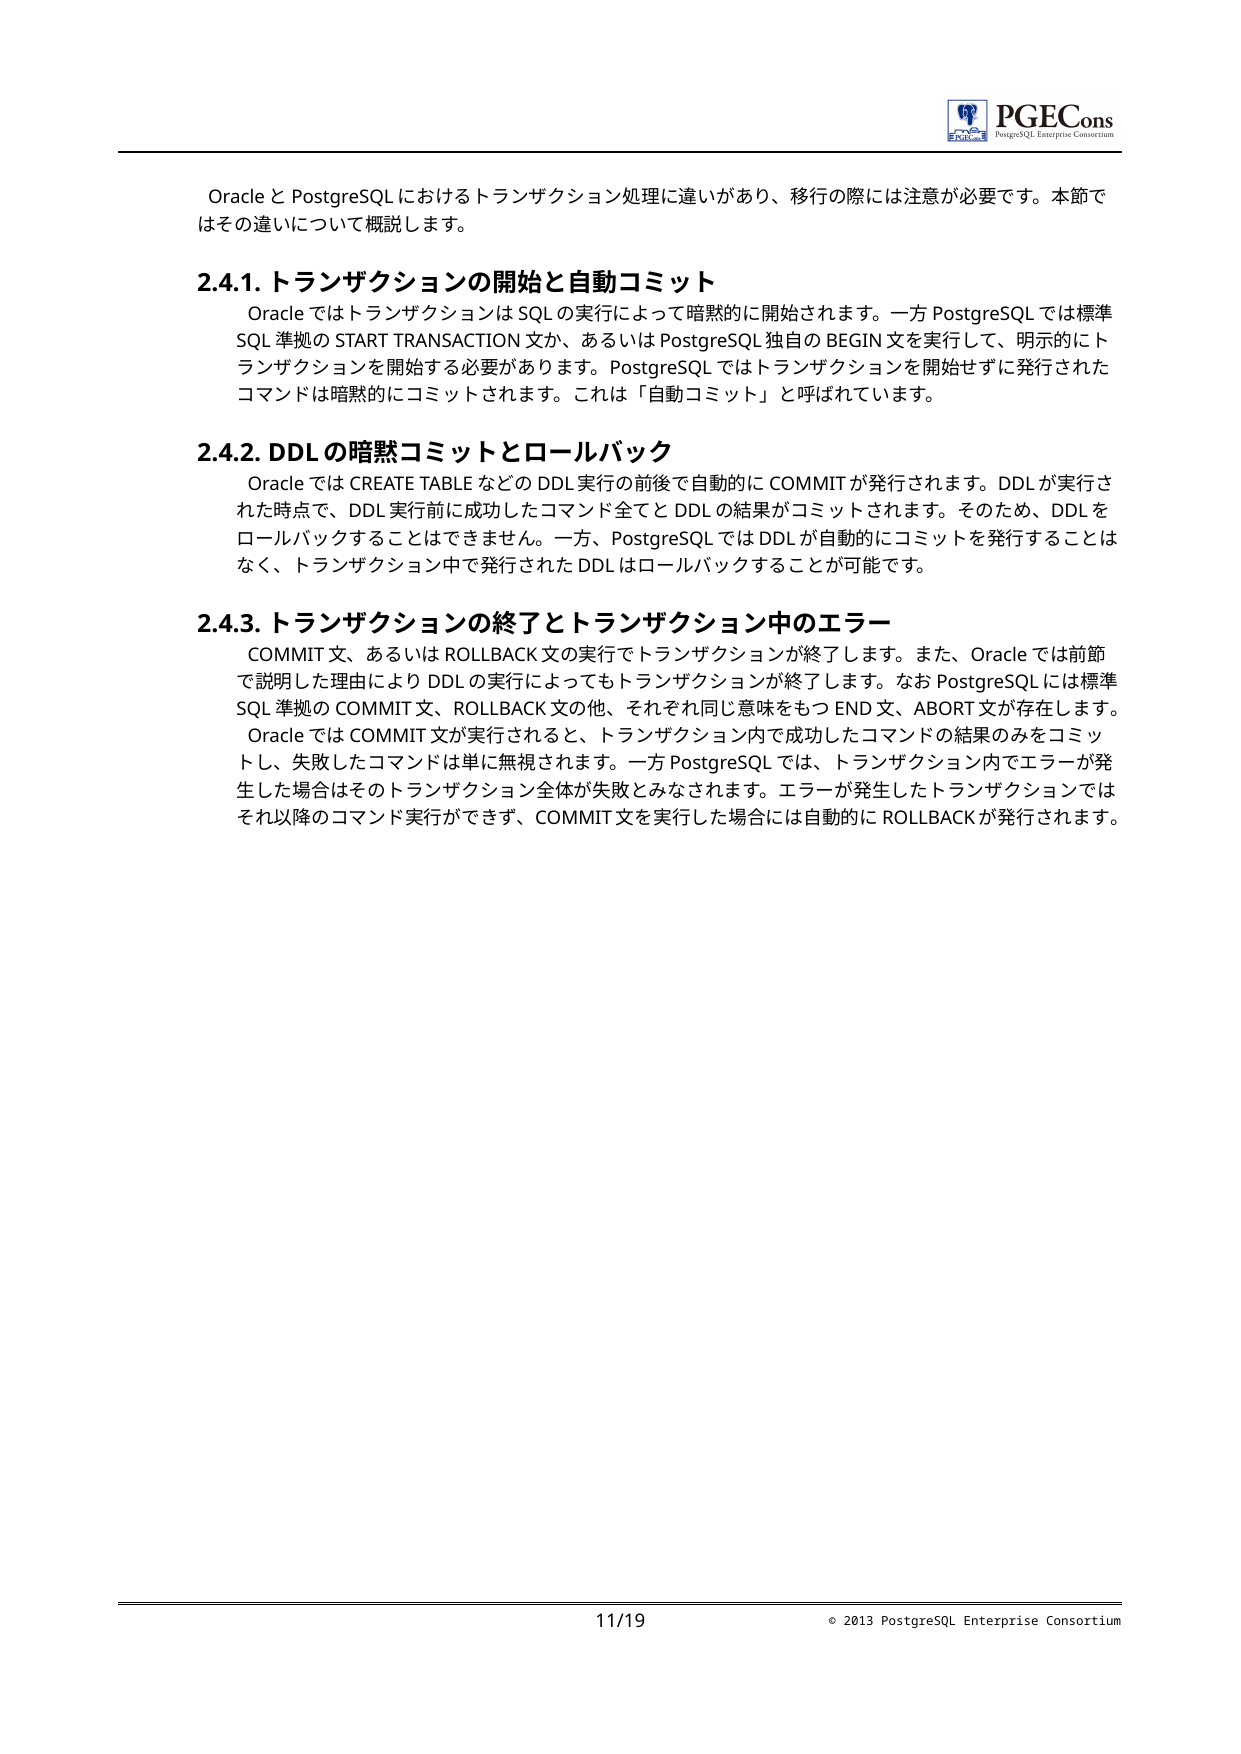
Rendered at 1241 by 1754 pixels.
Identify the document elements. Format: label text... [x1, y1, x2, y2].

text OracleではトランザクションはSQLの実行によって暗黙的に開始されます。一方PostgreSQLでは標準SQL準拠のSTART TRANSACTION文か、あるいはPostgreSQL独自のBEGIN文を実行して、明示的にトランザクションを開始する必要があります。PostgreSQLではトランザクションを開始せずに発行されたコマンドは暗黙的にコミットされます。これは「自動コミット」と呼ばれています。 [236, 298, 1122, 407]
subtitle トランザクションの終了とトランザクション中のエラー [197, 603, 1122, 639]
picture [941, 94, 1119, 147]
subtitle トランザクションの開始と自動コミット [197, 262, 1122, 298]
text OracleではCREATE TABLEなどのDDL実行の前後で自動的にCOMMITが発行されます。DDLが実行された時点で、DDL実行前に成功したコマンド全てとDDLの結果がコミットされます。そのため、DDLをロールバックすることはできません。一方、PostgreSQLではDDLが自動的にコミットを発行することはなく、トランザクション中で発行されたDDLはロールバックすることが可能です。 [236, 469, 1122, 577]
text OracleではCOMMIT文が実行されると、トランザクション内で成功したコマンドの結果のみをコミットし、失敗したコマンドは単に無視されます。一方PostgreSQLでは、トランザクション内でエラーが発生した場合はそのトランザクション全体が失敗とみなされます。エラーが発生したトランザクションではそれ以降のコマンド実行ができず、COMMIT文を実行した場合には自動的にROLLBACKが発行されます。 [236, 721, 1122, 829]
subtitle DDLの暗黙コミットとロールバック [197, 432, 1122, 469]
text COMMIT文、あるいはROLLBACK文の実行でトランザクションが終了します。また、Oracleでは前節で説明した理由によりDDLの実行によってもトランザクションが終了します。なおPostgreSQLには標準SQL準拠のCOMMIT文、ROLLBACK文の他、それぞれ同じ意味をもつEND文、ABORT文が存在します。 [236, 639, 1122, 721]
text OracleとPostgreSQLにおけるトランザクション処理に違いがあり、移行の際には注意が必要です。本節ではその違いについて概説します。 [197, 182, 1122, 236]
